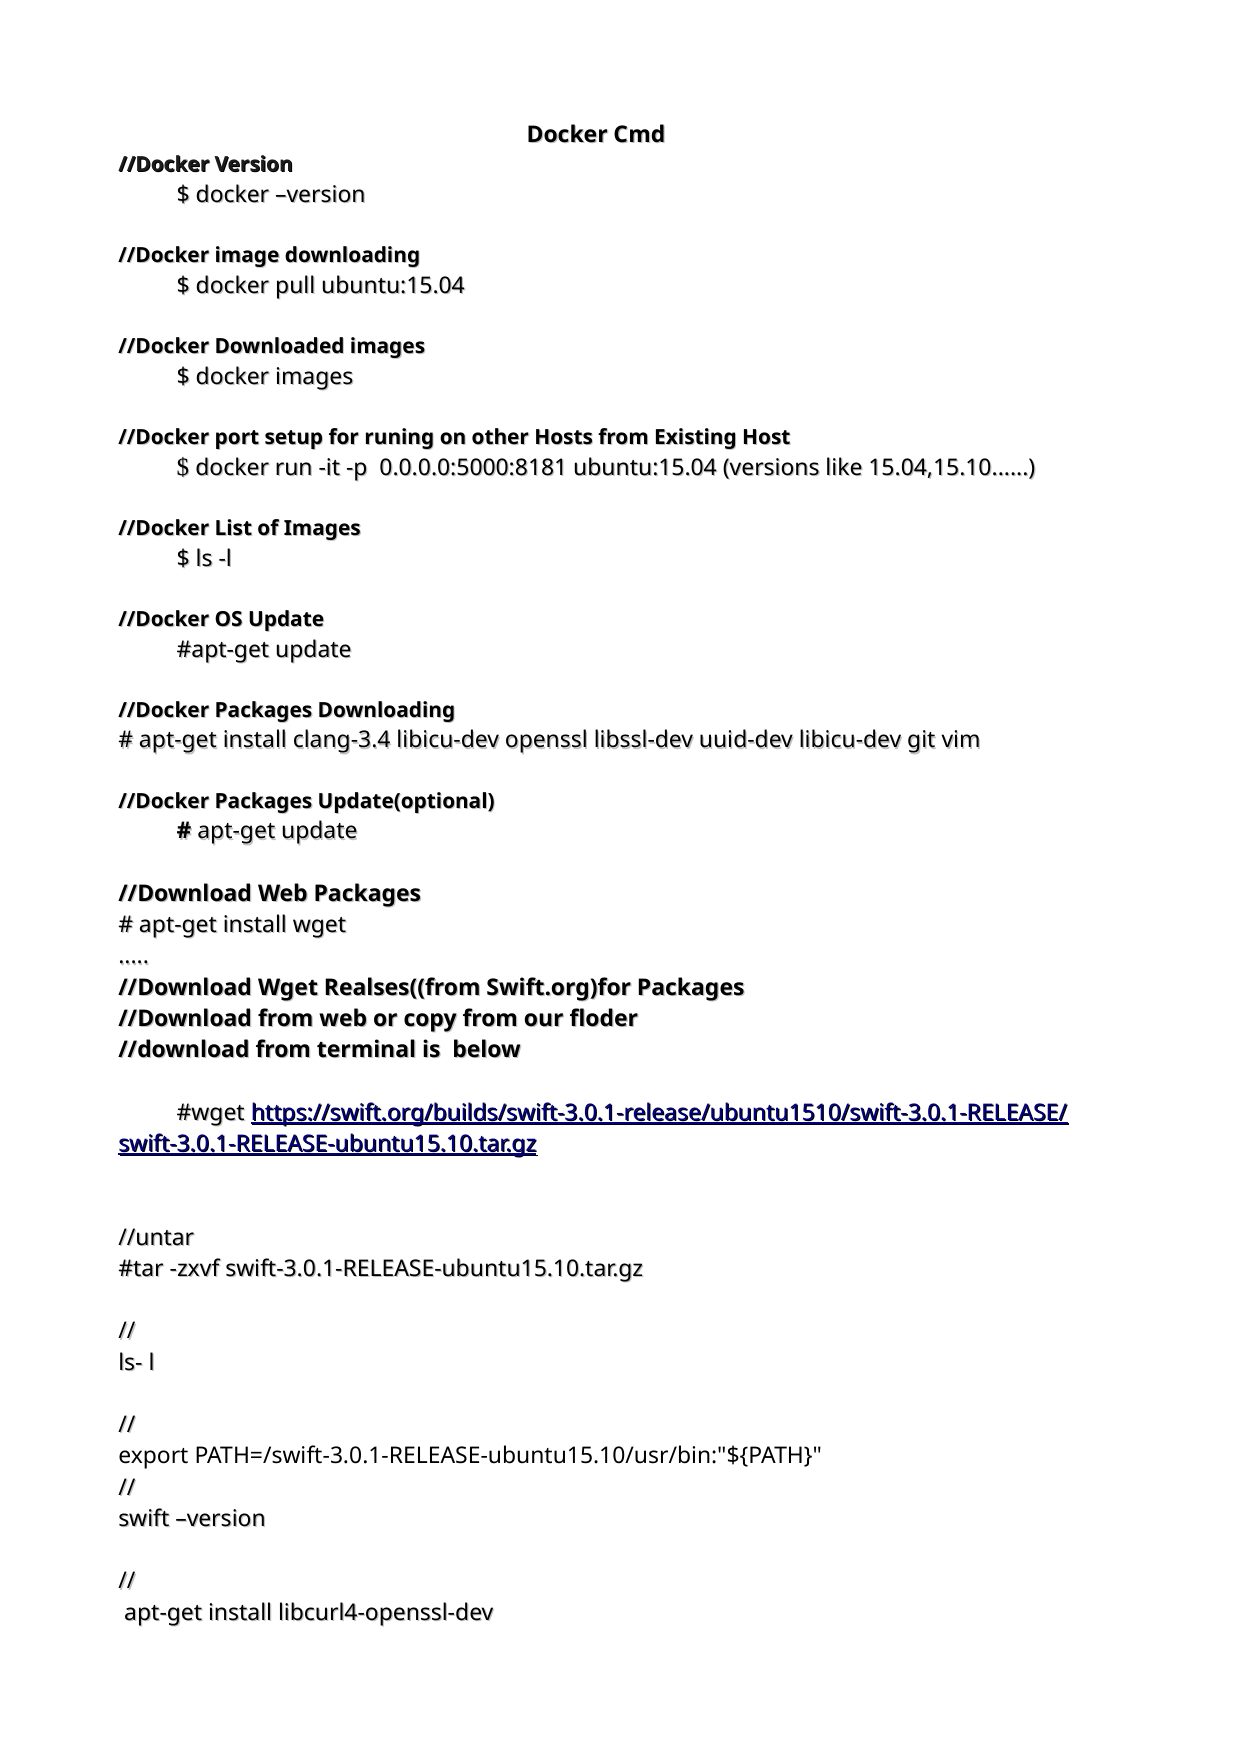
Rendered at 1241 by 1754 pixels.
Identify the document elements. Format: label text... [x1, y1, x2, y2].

text # apt-get update [118, 814, 1122, 846]
text //Docker List of Images [118, 513, 1122, 542]
text //download from terminal is below [118, 1033, 1122, 1064]
text swift –version [118, 1502, 1122, 1533]
text //Docker Packages Downloading [118, 695, 1122, 723]
text //Download Web Packages [118, 877, 1122, 908]
text //Docker image downloading [118, 240, 1122, 269]
text // [118, 1408, 1122, 1439]
text //Docker OS Update [118, 604, 1122, 632]
text ..... [118, 939, 1122, 971]
text export PATH=/swift-3.0.1-RELEASE-ubuntu15.10/usr/bin:"${PATH}" [118, 1439, 1122, 1471]
text # apt-get install clang-3.4 libicu-dev openssl libssl-dev uuid-dev libicu-dev git vim [118, 723, 1122, 755]
text //Download Wget Realses((from Swift.org)for Packages [118, 971, 1122, 1002]
text // [118, 1471, 1122, 1502]
text //Download from web or copy from our floder [118, 1002, 1122, 1033]
text // [118, 1314, 1122, 1346]
text ls- l [118, 1346, 1122, 1377]
text //Docker port setup for runing on other Hosts from Existing Host [118, 422, 1122, 451]
text //Docker Downloaded images [118, 331, 1122, 360]
text #tar -zxvf swift-3.0.1-RELEASE-ubuntu15.10.tar.gz [118, 1252, 1122, 1283]
text $ docker pull ubuntu:15.04 [118, 269, 1122, 300]
text //Docker Version [118, 149, 1122, 178]
text #wget https://swift.org/builds/swift-3.0.1-release/ubuntu1510/swift-3.0.1-RELEASE/swift-3.0.1-RELEASE-ubuntu15.10.tar.gz [118, 1096, 1122, 1158]
text $ docker run -it -p 0.0.0.0:5000:8181 ubuntu:15.04 (versions like 15.04,15.10......) [118, 451, 1122, 482]
text Docker Cmd [118, 118, 1122, 149]
text $ docker –version [118, 178, 1122, 209]
text $ ls -l [118, 542, 1122, 573]
text $ docker images [118, 360, 1122, 391]
text // [118, 1564, 1122, 1596]
text #apt-get update [118, 632, 1122, 664]
text # apt-get install wget [118, 908, 1122, 939]
text apt-get install libcurl4-openssl-dev [118, 1596, 1122, 1627]
text //Docker Packages Update(optional) [118, 786, 1122, 814]
text //untar [118, 1221, 1122, 1252]
